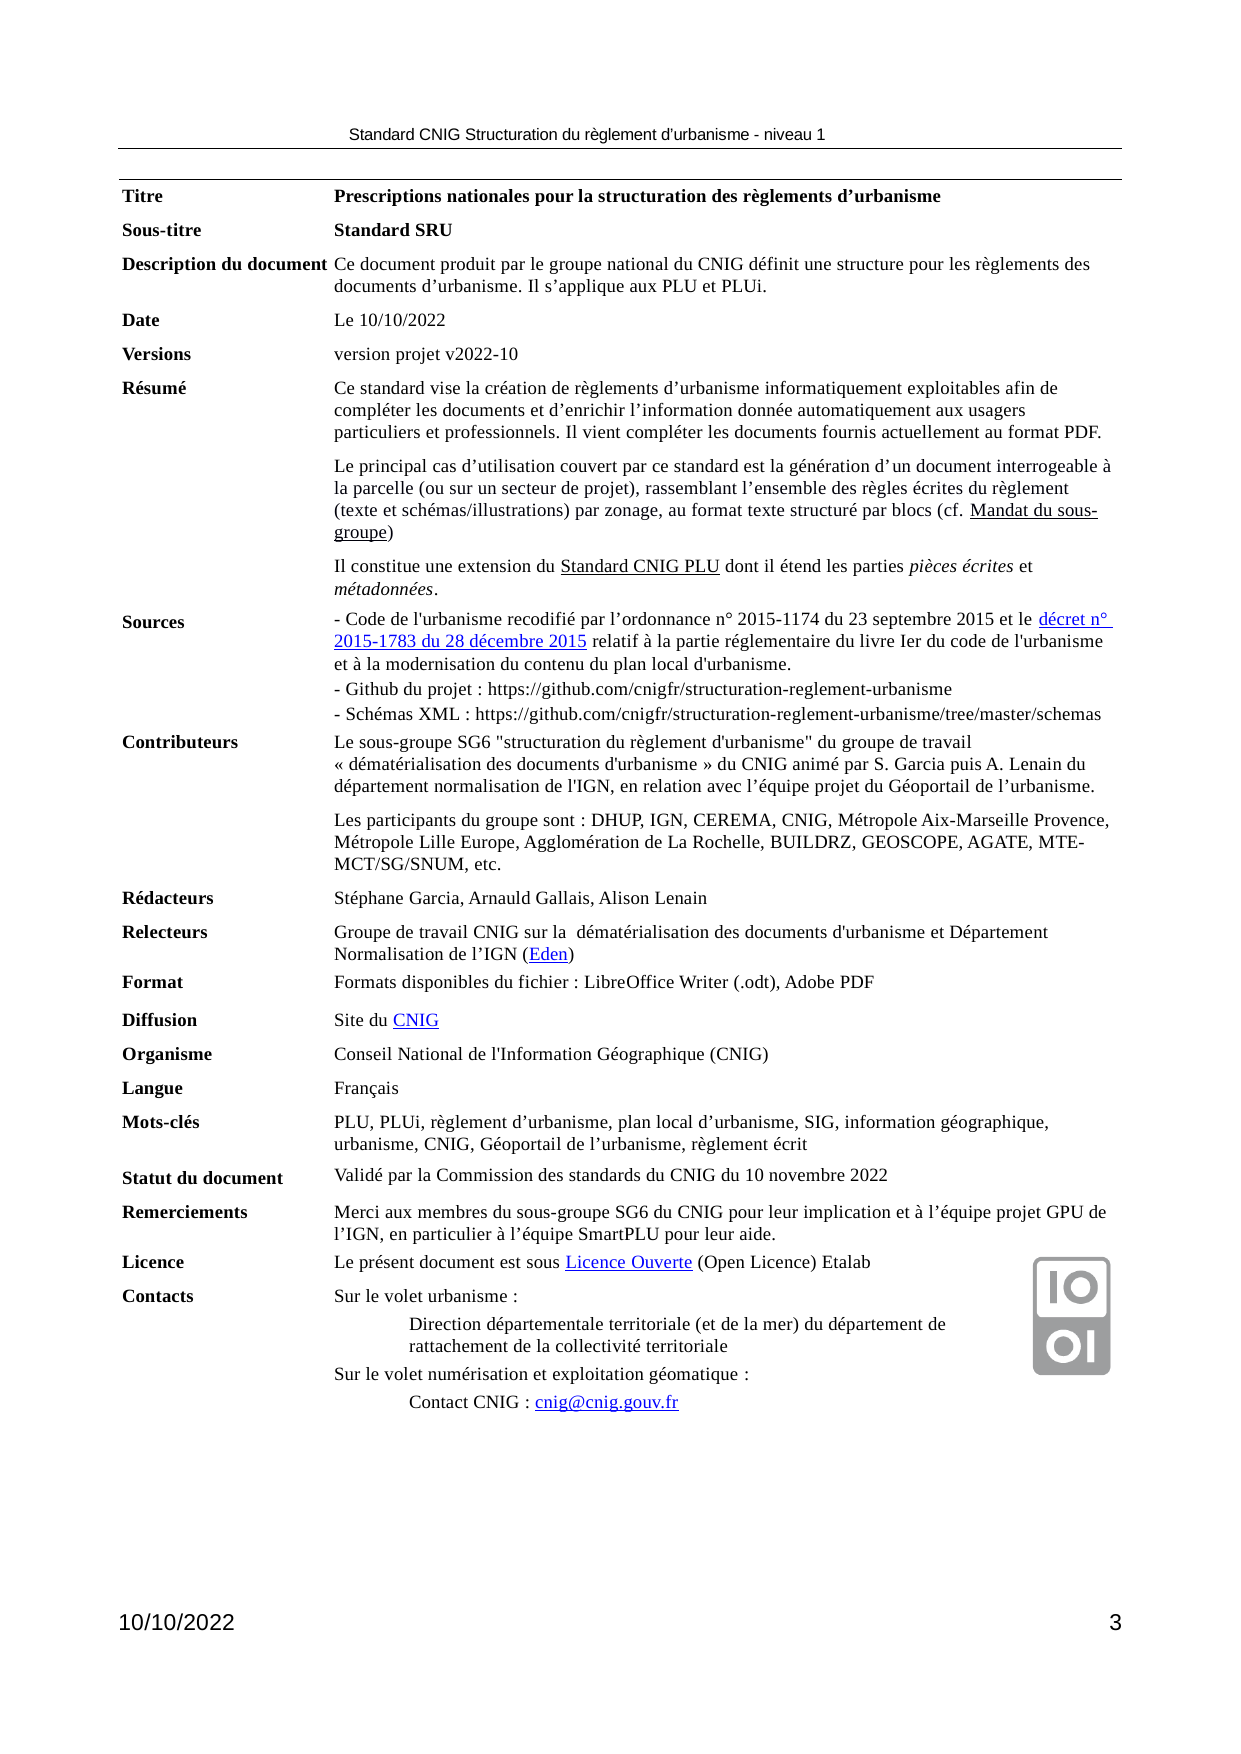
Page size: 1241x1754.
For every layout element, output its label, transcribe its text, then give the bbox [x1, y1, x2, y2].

table_cell Sources [119, 605, 331, 724]
table_cell Résumé [119, 371, 331, 605]
table_cell Sur le volet urbanisme : Direction départementale territoriale (et de la mer) du département de rattachement de la collectivité territoriale Sur le volet numérisation et exploitation géomatique : Contact CNIG : cnig@cnig.gouv.fr [331, 1279, 1016, 1413]
table_cell Contacts [119, 1279, 331, 1413]
table_cell Date [119, 303, 331, 337]
table_cell Validé par la Commission des standards du CNIG du 10 novembre 2022 [331, 1161, 1122, 1194]
table_cell Mots-clés [119, 1105, 331, 1161]
table_cell Groupe de travail CNIG sur la dématérialisation des documents d'urbanisme et Département Normalisation de l’IGN (Eden) [331, 914, 1122, 964]
table_cell Description du document [119, 247, 331, 303]
table_cell Formats disponibles du fichier : LibreOffice Writer (.odt), Adobe PDF [331, 964, 1122, 1003]
table_cell Langue [119, 1071, 331, 1104]
table_cell Sous-titre [119, 213, 331, 247]
table_header Titre [119, 180, 331, 213]
table_cell Diffusion [119, 1003, 331, 1037]
table_cell Versions [119, 337, 331, 371]
table_cell Format [119, 964, 331, 1003]
table_cell Le présent document est sous Licence Ouverte (Open Licence) Etalab [331, 1245, 1016, 1279]
table_header Prescriptions nationales pour la structuration des règlements d’urbanisme [331, 180, 1122, 213]
table_cell - Code de l'urbanisme recodifié par l’ordonnance n° 2015-1174 du 23 septembre 2015 et le décret n° 2015-1783 du 28 décembre 2015 relatif à la partie réglementaire du livre Ier du code de l'urbanisme et à la modernisation du contenu du plan local d'urbanisme. - Github du projet : https://github.com/cnigfr/structuration-reglement-urbanisme - Schémas XML : https://github.com/cnigfr/structuration-reglement-urbanisme/tree/master/schemas [331, 605, 1122, 724]
table_cell Relecteurs [119, 914, 331, 964]
table_cell Rédacteurs [119, 880, 331, 914]
table_cell Conseil National de l'Information Géographique (CNIG) [331, 1037, 1122, 1071]
table_cell Stéphane Garcia, Arnauld Gallais, Alison Lenain [331, 880, 1122, 914]
table_cell Le sous-groupe SG6 "structuration du règlement d'urbanisme" du groupe de travail « dématérialisation des documents d'urbanisme » du CNIG animé par S. Garcia puis A. Lenain du département normalisation de l'IGN, en relation avec l’équipe projet du Géoportail de l’urbanisme. Les participants du groupe sont : DHUP, IGN, CEREMA, CNIG, Métropole Aix-Marseille Provence, Métropole Lille Europe, Agglomération de La Rochelle, BUILDRZ, GEOSCOPE, AGATE, MTE-MCT/SG/SNUM, etc. [331, 724, 1122, 880]
table_cell Organisme [119, 1037, 331, 1071]
table_cell Français [331, 1071, 1122, 1104]
table_cell Ce standard vise la création de règlements d’urbanisme informatiquement exploitables afin de compléter les documents et d’enrichir l’information donnée automatiquement aux usagers particuliers et professionnels. Il vient compléter les documents fournis actuellement au format PDF. Le principal cas d’utilisation couvert par ce standard est la génération d’un document interrogeable à la parcelle (ou sur un secteur de projet), rassemblant l’ensemble des règles écrites du règlement (texte et schémas/illustrations) par zonage, au format texte structuré par blocs (cf. Mandat du sous-groupe) Il constitue une extension du Standard CNIG PLU dont il étend les parties pièces écrites et métadonnées. [331, 371, 1122, 605]
table_cell Remerciements [119, 1195, 331, 1245]
table_cell Licence [119, 1245, 331, 1279]
table_cell [1016, 1245, 1122, 1413]
table_cell Le 10/10/2022 [331, 303, 1122, 337]
table_cell Contributeurs [119, 724, 331, 880]
picture [1030, 1254, 1114, 1378]
table_cell Site du CNIG [331, 1003, 1122, 1037]
table_cell version projet v2022-10 [331, 337, 1122, 371]
table_cell Standard SRU [331, 213, 1122, 247]
table_cell Statut du document [119, 1161, 331, 1194]
table_cell PLU, PLUi, règlement d’urbanisme, plan local d’urbanisme, SIG, information géographique, urbanisme, CNIG, Géoportail de l’urbanisme, règlement écrit [331, 1105, 1122, 1161]
table_cell Merci aux membres du sous-groupe SG6 du CNIG pour leur implication et à l’équipe projet GPU de l’IGN, en particulier à l’équipe SmartPLU pour leur aide. [331, 1195, 1122, 1245]
table_cell Ce document produit par le groupe national du CNIG définit une structure pour les règlements des documents d’urbanisme. Il s’applique aux PLU et PLUi. [331, 247, 1122, 303]
